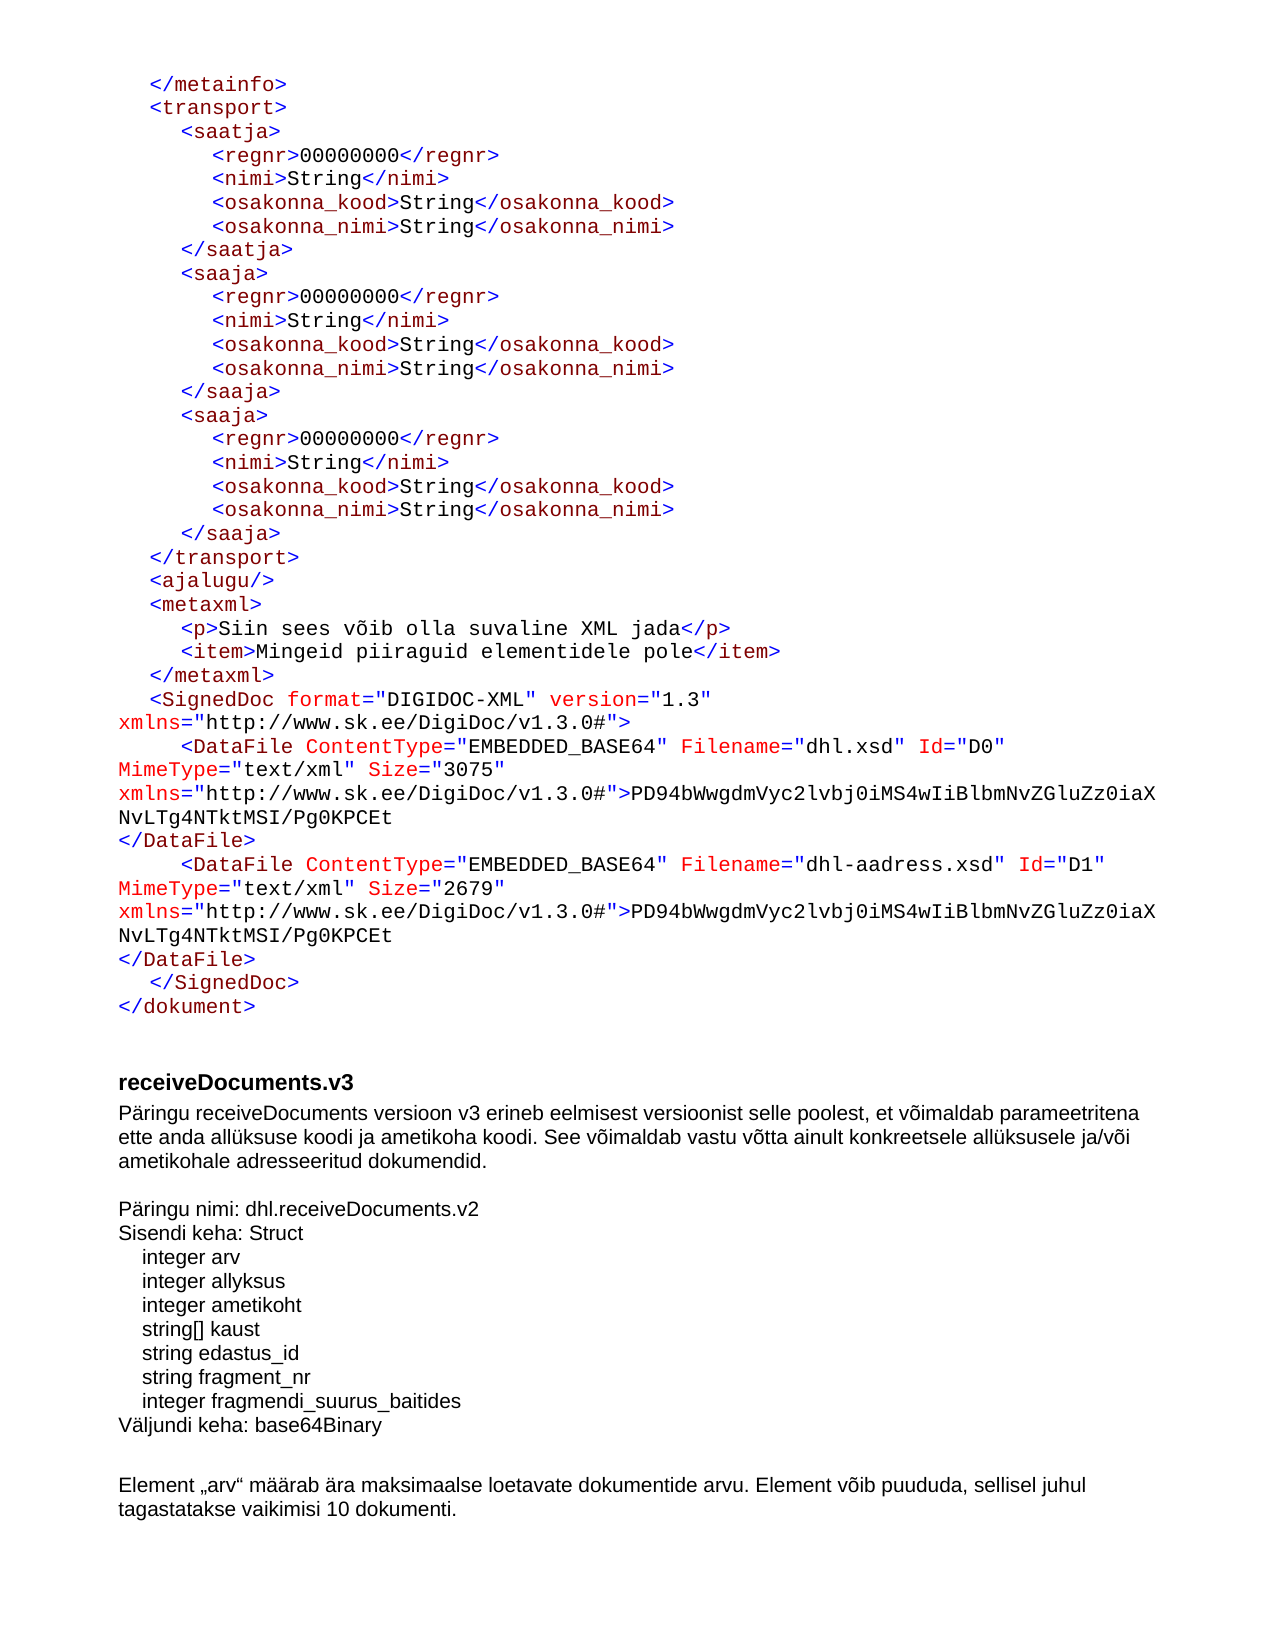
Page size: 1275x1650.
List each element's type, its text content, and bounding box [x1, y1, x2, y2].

text </transport> [118, 547, 1157, 570]
text Väljundi keha: base64Binary [118, 1413, 1157, 1437]
text <osakonna_nimi>String</osakonna_nimi> [118, 499, 1157, 523]
text Päringu receiveDocuments versioon v3 erineb eelmisest versioonist selle poolest, et võimaldab parameetritena ette anda allüksuse koodi ja ametikoha koodi. See võimaldab vastu võtta ainult konkreetsele allüksusele ja/või ametikohale adresseeritud dokumendid. [118, 1101, 1157, 1173]
text integer ametikoht [118, 1293, 1157, 1317]
text <osakonna_nimi>String</osakonna_nimi> [118, 357, 1157, 381]
text </metainfo> [118, 74, 1157, 97]
text <regnr>00000000</regnr> [118, 428, 1157, 452]
text Element „arv“ määrab ära maksimaalse loetavate dokumentide arvu. Element võib puududa, sellisel juhul tagastatakse vaikimisi 10 dokumenti. [118, 1473, 1157, 1521]
text <item>Mingeid piiraguid elementidele pole</item> [118, 641, 1157, 665]
text <osakonna_kood>String</osakonna_kood> [118, 334, 1157, 357]
text string edastus_id [118, 1341, 1157, 1365]
text string fragment_nr [118, 1365, 1157, 1389]
text <DataFile ContentType="EMBEDDED_BASE64" Filename="dhl.xsd" Id="D0" MimeType="text/xml" Size="3075" xmlns="http://www.sk.ee/DigiDoc/v1.3.0#">PD94bWwgdmVyc2lvbj0iMS4wIiBlbmNvZGluZz0iaXNvLTg4NTktMSI/Pg0KPCEt [118, 736, 1157, 830]
text <nimi>String</nimi> [118, 168, 1157, 192]
text integer allyksus [118, 1269, 1157, 1293]
text integer arv [118, 1245, 1157, 1269]
text <regnr>00000000</regnr> [118, 287, 1157, 310]
text <saaja> [118, 263, 1157, 287]
text </saaja> [118, 523, 1157, 547]
text </SignedDoc> [118, 972, 1157, 996]
text string[] kaust [118, 1317, 1157, 1341]
text Päringu nimi: dhl.receiveDocuments.v2 [118, 1197, 1157, 1221]
text <DataFile ContentType="EMBEDDED_BASE64" Filename="dhl-aadress.xsd" Id="D1" MimeType="text/xml" Size="2679" xmlns="http://www.sk.ee/DigiDoc/v1.3.0#">PD94bWwgdmVyc2lvbj0iMS4wIiBlbmNvZGluZz0iaXNvLTg4NTktMSI/Pg0KPCEt [118, 854, 1157, 949]
text <nimi>String</nimi> [118, 452, 1157, 476]
text <p>Siin sees võib olla suvaline XML jada</p> [118, 618, 1157, 641]
subtitle receiveDocuments.v3 [118, 1068, 1157, 1095]
text </saatja> [118, 239, 1157, 263]
text </saaja> [118, 381, 1157, 405]
text </DataFile> [118, 949, 1157, 972]
text <saatja> [118, 121, 1157, 145]
text </DataFile> [118, 830, 1157, 854]
text <SignedDoc format="DIGIDOC-XML" version="1.3" xmlns="http://www.sk.ee/DigiDoc/v1.3.0#"> [118, 688, 1157, 736]
text <saaja> [118, 405, 1157, 428]
text <osakonna_kood>String</osakonna_kood> [118, 192, 1157, 216]
text <ajalugu/> [118, 570, 1157, 594]
text <osakonna_nimi>String</osakonna_nimi> [118, 216, 1157, 239]
text <transport> [118, 97, 1157, 121]
text Sisendi keha: Struct [118, 1221, 1157, 1245]
text <regnr>00000000</regnr> [118, 145, 1157, 168]
text </metaxml> [118, 665, 1157, 688]
text </dokument> [118, 996, 1157, 1019]
text <nimi>String</nimi> [118, 310, 1157, 334]
text integer fragmendi_suurus_baitides [118, 1389, 1157, 1413]
text <metaxml> [118, 594, 1157, 618]
text <osakonna_kood>String</osakonna_kood> [118, 476, 1157, 499]
